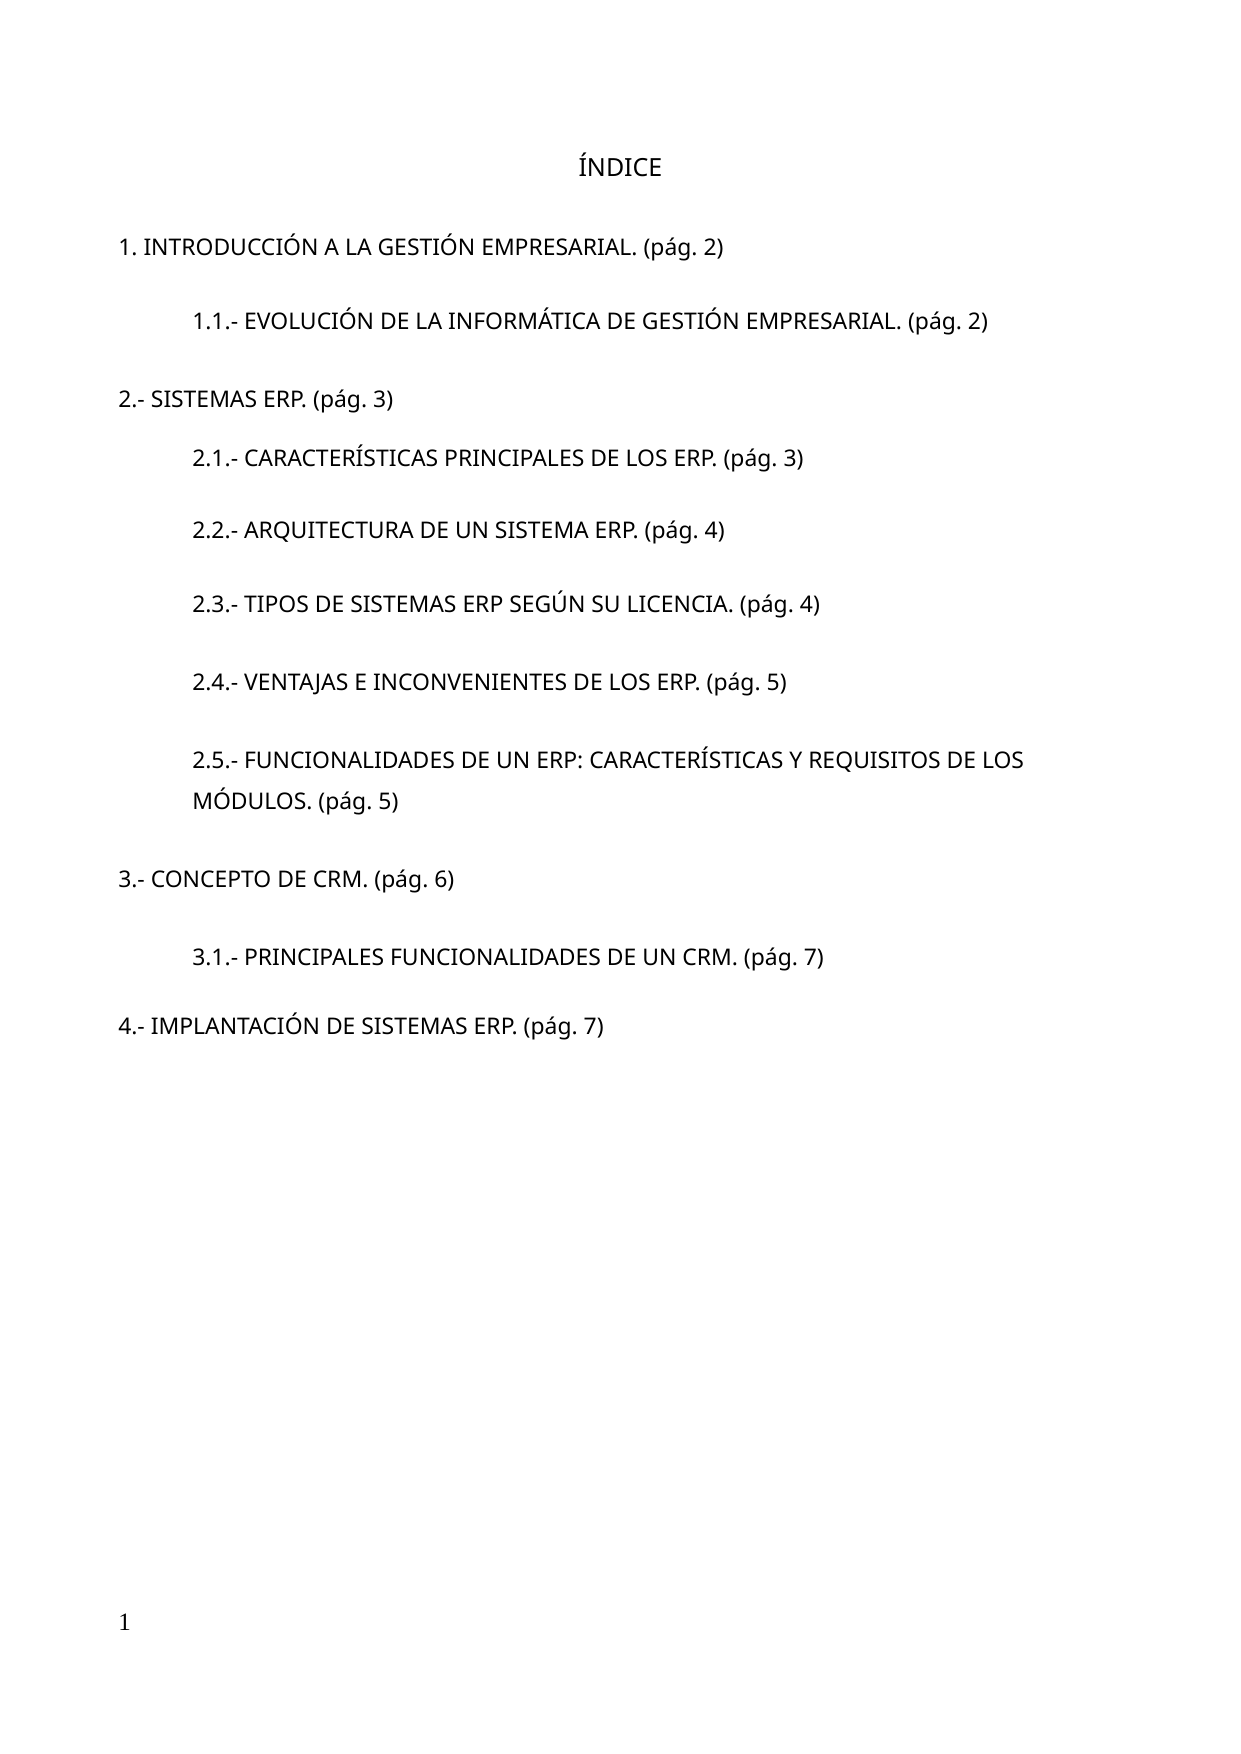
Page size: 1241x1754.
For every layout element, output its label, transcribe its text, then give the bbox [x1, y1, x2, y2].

subtitle 3.- CONCEPTO DE CRM. (pág. 6) [118, 853, 1122, 894]
subtitle ÍNDICE [118, 143, 1122, 184]
subtitle 2.4.- VENTAJAS E INCONVENIENTES DE LOS ERP. (pág. 5) [118, 657, 1122, 697]
subtitle 1. INTRODUCCIÓN A LA GESTIÓN EMPRESARIAL. (pág. 2) [118, 221, 1122, 262]
subtitle 2.- SISTEMAS ERP. (pág. 3) [118, 373, 1122, 414]
subtitle 2.2.- ARQUITECTURA DE UN SISTEMA ERP. (pág. 4) [118, 504, 1122, 545]
subtitle 1.1.- EVOLUCIÓN DE LA INFORMÁTICA DE GESTIÓN EMPRESARIAL. (pág. 2) [118, 295, 1122, 336]
subtitle 2.1.- CARACTERÍSTICAS PRINCIPALES DE LOS ERP. (pág. 3) [118, 433, 1122, 473]
subtitle 3.1.- PRINCIPALES FUNCIONALIDADES DE UN CRM. (pág. 7) [118, 932, 1122, 972]
subtitle 2.5.- FUNCIONALIDADES DE UN ERP: CARACTERÍSTICAS Y REQUISITOS DE LOS MÓDULOS. (pág. 5) [118, 735, 1122, 816]
subtitle 2.3.- TIPOS DE SISTEMAS ERP SEGÚN SU LICENCIA. (pág. 4) [118, 578, 1122, 619]
subtitle 4.- IMPLANTACIÓN DE SISTEMAS ERP. (pág. 7) [118, 1000, 1122, 1041]
